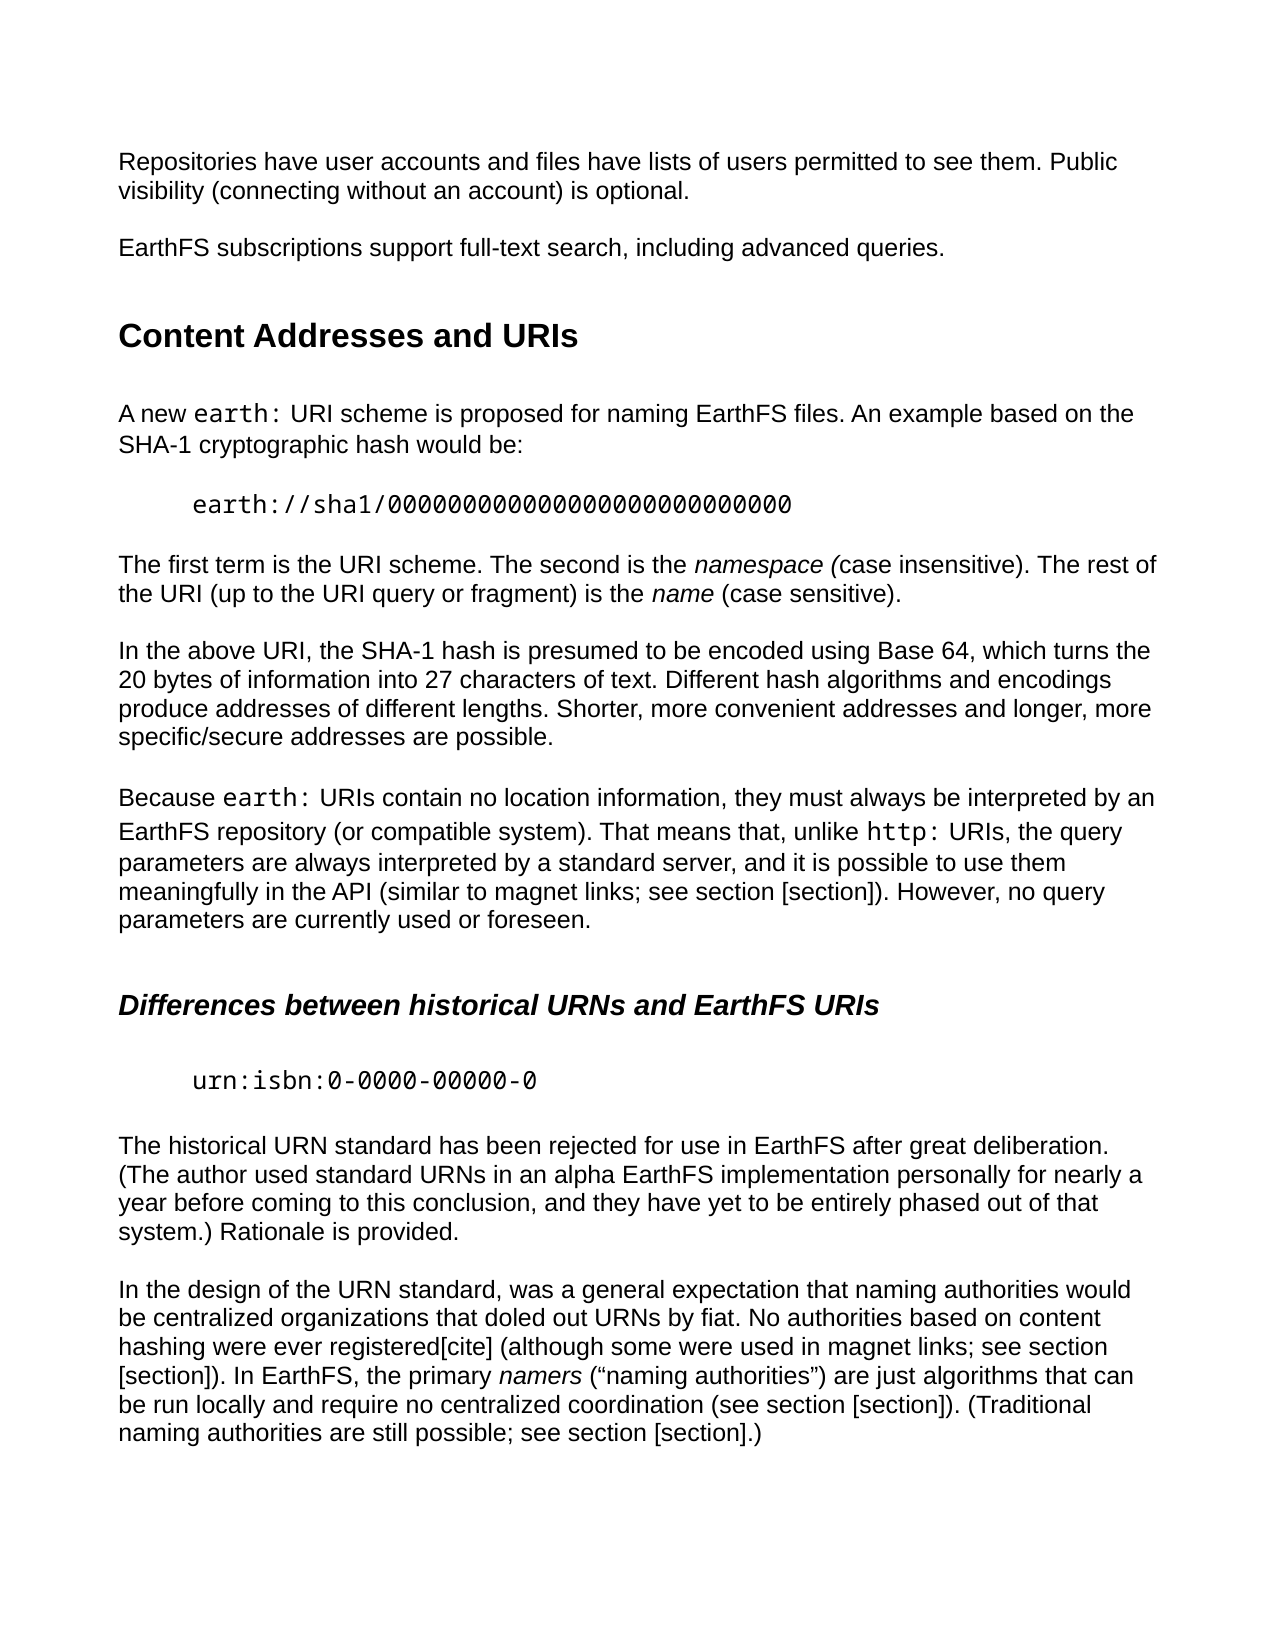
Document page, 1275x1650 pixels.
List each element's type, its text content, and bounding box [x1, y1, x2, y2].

subtitle Differences between historical URNs and EarthFS URIs [118, 988, 1157, 1022]
text The historical URN standard has been rejected for use in EarthFS after great deliberation. (The author used standard URNs in an alpha EarthFS implementation personally for nearly a year before coming to this conclusion, and they have yet to be entirely phased out of that system.) Rationale is provided. [118, 1131, 1157, 1246]
text Because earth: URIs contain no location information, they must always be interpreted by an EarthFS repository (or compatible system). That means that, unlike http: URIs, the query parameters are always interpreted by a standard server, and it is possible to use them meaningfully in the API (similar to magnet links; see section [section]). However, no query parameters are currently used or foreseen. [118, 780, 1157, 934]
text The first term is the URI scheme. The second is the namespace (case insensitive). The rest of the URI (up to the URI query or fragment) is the name (case sensitive). [118, 550, 1157, 607]
text In the design of the URN standard, was a general expectation that naming authorities would be centralized organizations that doled out URNs by fiat. No authorities based on content hashing were ever registered[cite] (although some were used in magnet links; see section [section]). In EarthFS, the primary namers (“naming authorities”) are just algorithms that can be run locally and require no centralized coordination (see section [section]). (Traditional naming authorities are still possible; see section [section].) [118, 1275, 1157, 1447]
text earth://sha1/000000000000000000000000000 [192, 487, 1157, 521]
text EarthFS subscriptions support full-text search, including advanced queries. [118, 233, 1157, 262]
text In the above URI, the SHA-1 hash is presumed to be encoded using Base 64, which turns the 20 bytes of information into 27 characters of text. Different hash algorithms and encodings produce addresses of different lengths. Shorter, more convenient addresses and longer, more specific/secure addresses are possible. [118, 636, 1157, 751]
text Repositories have user accounts and files have lists of users permitted to see them. Public visibility (connecting without an account) is optional. [118, 147, 1157, 204]
subtitle Content Addresses and URIs [118, 316, 1157, 354]
text urn:isbn:0-0000-00000-0 [192, 1063, 1157, 1097]
text A new earth: URI scheme is proposed for naming EarthFS files. An example based on the SHA-1 cryptographic hash would be: [118, 396, 1157, 458]
